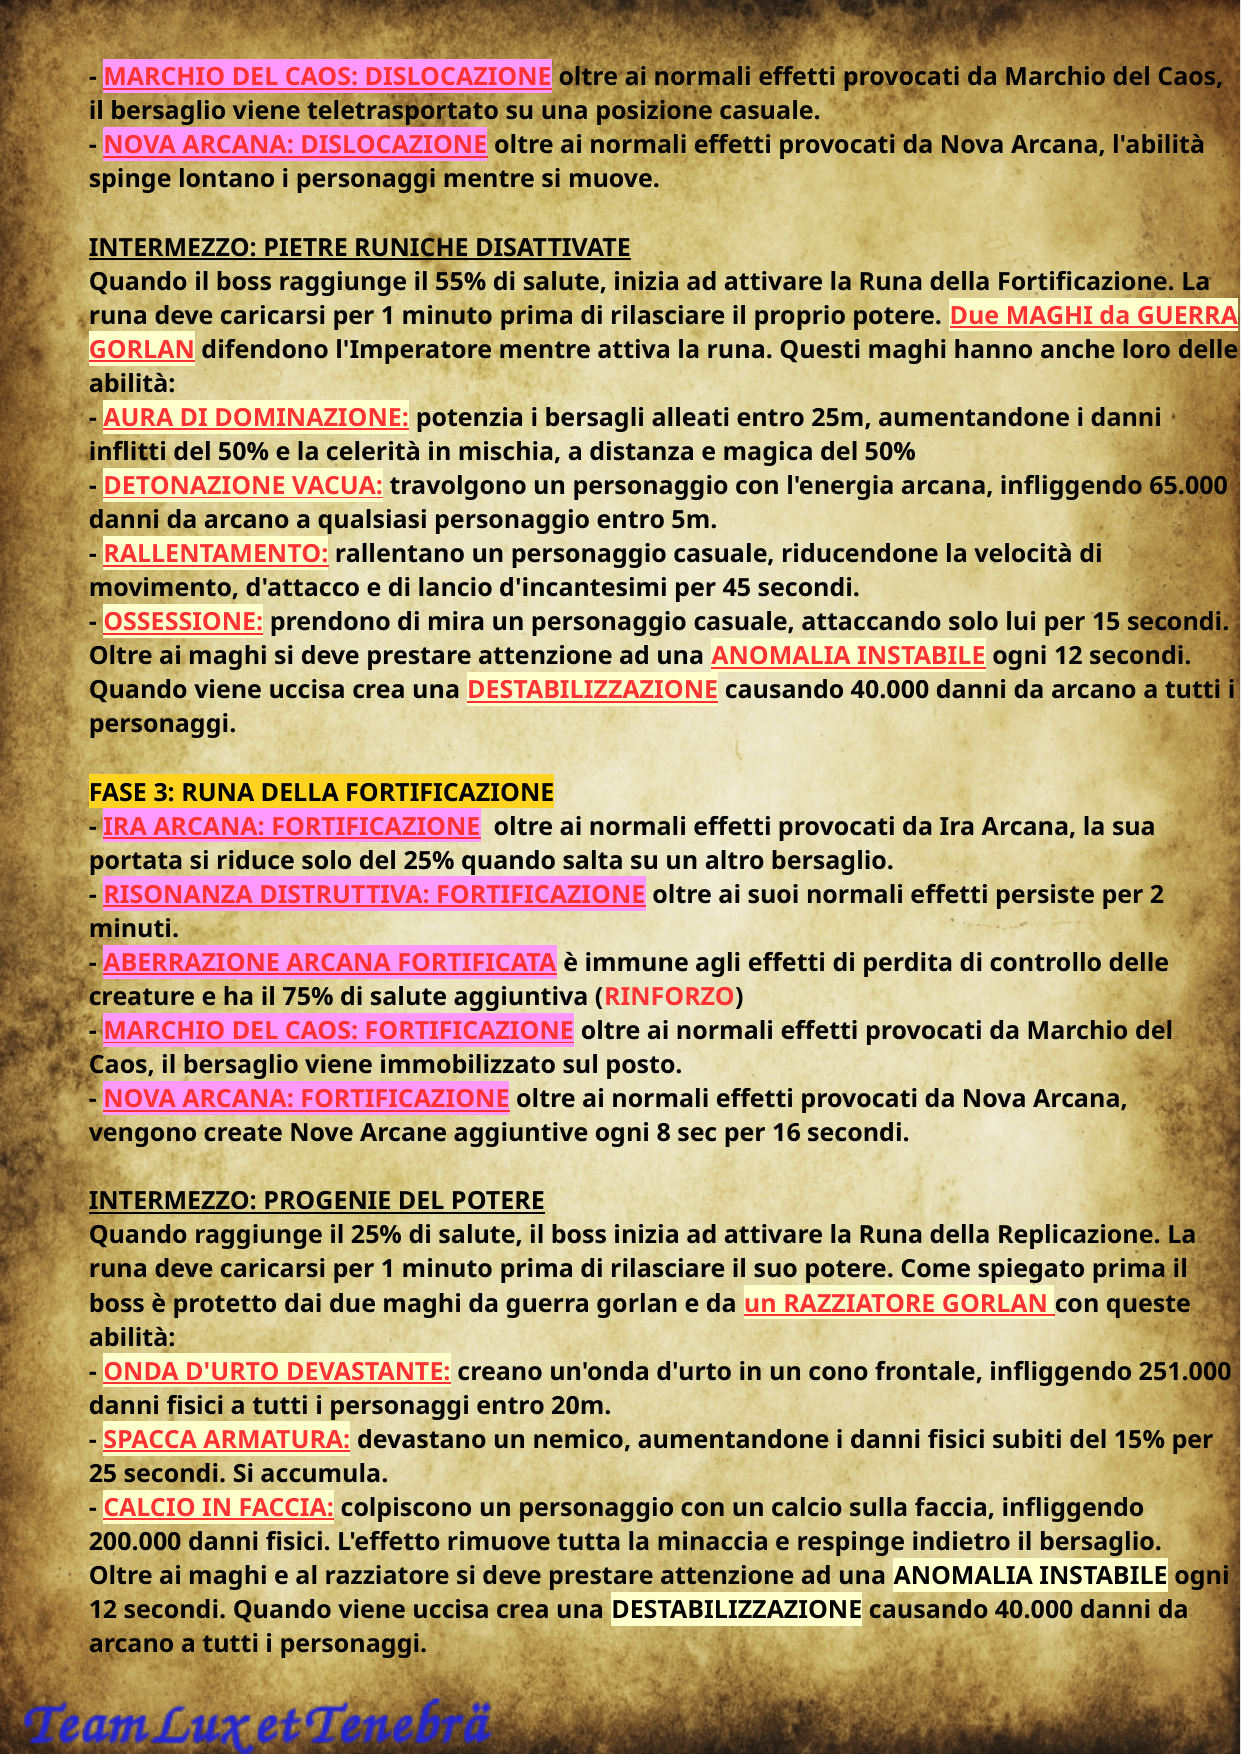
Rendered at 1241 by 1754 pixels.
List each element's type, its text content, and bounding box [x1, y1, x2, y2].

text - ABERRAZIONE ARCANA FORTIFICATA è immune agli effetti di perdita di controllo delle creature e ha il 75% di salute aggiuntiva (RINFORZO) [88, 944, 1240, 1013]
text - IRA ARCANA: FORTIFICAZIONE oltre ai normali effetti provocati da Ira Arcana, la sua portata si riduce solo del 25% quando salta su un altro bersaglio. [88, 808, 1240, 876]
text Quando il boss raggiunge il 55% di salute, inizia ad attivare la Runa della Fortificazione. La runa deve caricarsi per 1 minuto prima di rilasciare il proprio potere. Due MAGHI da GUERRA GORLAN difendono l'Imperatore mentre attiva la runa. Questi maghi hanno anche loro delle abilità: [88, 263, 1240, 399]
text - NOVA ARCANA: FORTIFICAZIONE oltre ai normali effetti provocati da Nova Arcana, vengono create Nove Arcane aggiuntive ogni 8 sec per 16 secondi. [88, 1081, 1240, 1149]
text - OSSESSIONE: prendono di mira un personaggio casuale, attaccando solo lui per 15 secondi. [88, 604, 1240, 638]
text - DETONAZIONE VACUA: travolgono un personaggio con l'energia arcana, infliggendo 65.000 danni da arcano a qualsiasi personaggio entro 5m. [88, 468, 1240, 536]
text - MARCHIO DEL CAOS: DISLOCAZIONE oltre ai normali effetti provocati da Marchio del Caos, il bersaglio viene teletrasportato su una posizione casuale. [88, 59, 1240, 127]
text FASE 3: RUNA DELLA FORTIFICAZIONE [88, 774, 1240, 808]
text - CALCIO IN FACCIA: colpiscono un personaggio con un calcio sulla faccia, infliggendo 200.000 danni fisici. L'effetto rimuove tutta la minaccia e respinge indietro il bersaglio. [88, 1489, 1240, 1558]
text Oltre ai maghi si deve prestare attenzione ad una ANOMALIA INSTABILE ogni 12 secondi. Quando viene uccisa crea una DESTABILIZZAZIONE causando 40.000 danni da arcano a tutti i personaggi. [88, 638, 1240, 740]
picture [0, 0, 1241, 1754]
text INTERMEZZO: PROGENIE DEL POTERE [88, 1183, 1240, 1217]
text - SPACCA ARMATURA: devastano un nemico, aumentandone i danni fisici subiti del 15% per 25 secondi. Si accumula. [88, 1421, 1240, 1489]
text - ONDA D'URTO DEVASTANTE: creano un'onda d'urto in un cono frontale, infliggendo 251.000 danni fisici a tutti i personaggi entro 20m. [88, 1353, 1240, 1421]
text - AURA DI DOMINAZIONE: potenzia i bersagli alleati entro 25m, aumentandone i danni inflitti del 50% e la celerità in mischia, a distanza e magica del 50% [88, 399, 1240, 468]
text INTERMEZZO: PIETRE RUNICHE DISATTIVATE [88, 229, 1240, 263]
text - RALLENTAMENTO: rallentano un personaggio casuale, riducendone la velocità di movimento, d'attacco e di lancio d'incantesimi per 45 secondi. [88, 536, 1240, 604]
text Quando raggiunge il 25% di salute, il boss inizia ad attivare la Runa della Replicazione. La runa deve caricarsi per 1 minuto prima di rilasciare il suo potere. Come spiegato prima il boss è protetto dai due maghi da guerra gorlan e da un RAZZIATORE GORLAN con queste abilità: [88, 1217, 1240, 1353]
text - MARCHIO DEL CAOS: FORTIFICAZIONE oltre ai normali effetti provocati da Marchio del Caos, il bersaglio viene immobilizzato sul posto. [88, 1013, 1240, 1081]
text - RISONANZA DISTRUTTIVA: FORTIFICAZIONE oltre ai suoi normali effetti persiste per 2 minuti. [88, 876, 1240, 944]
text Oltre ai maghi e al razziatore si deve prestare attenzione ad una ANOMALIA INSTABILE ogni 12 secondi. Quando viene uccisa crea una DESTABILIZZAZIONE causando 40.000 danni da arcano a tutti i personaggi. [88, 1558, 1240, 1660]
text - NOVA ARCANA: DISLOCAZIONE oltre ai normali effetti provocati da Nova Arcana, l'abilità spinge lontano i personaggi mentre si muove. [88, 127, 1240, 195]
